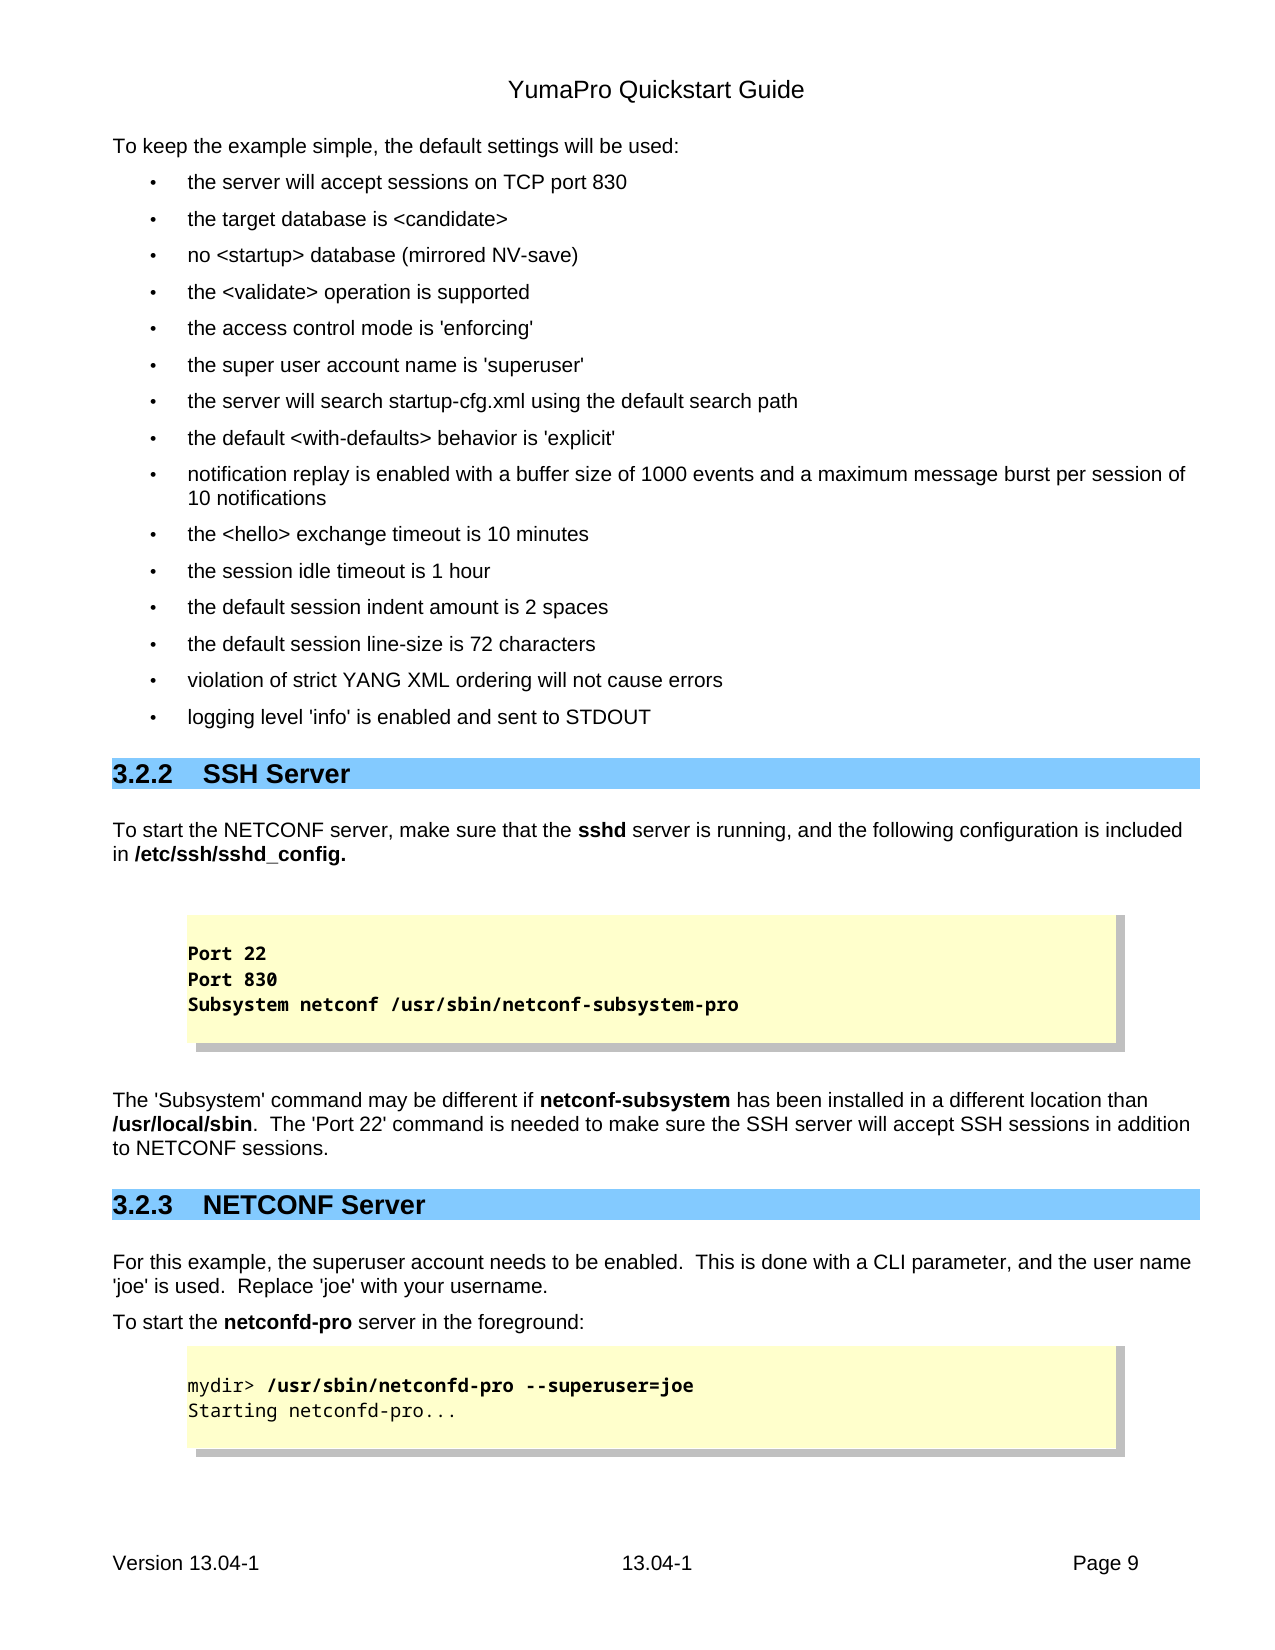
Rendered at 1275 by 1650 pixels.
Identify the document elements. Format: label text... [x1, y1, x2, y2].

text Subsystem netconf /usr/sbin/netconf-subsystem-pro [187, 992, 1116, 1017]
text Port 22 [187, 941, 1116, 966]
list the target database is <candidate> [150, 207, 1200, 231]
list the default <with-defaults> behavior is 'explicit' [150, 425, 1200, 449]
text To start the NETCONF server, make sure that the sshd server is running, and the following configuration is included in /etc/ssh/sshd_config. [112, 818, 1200, 866]
list the server will search startup-cfg.xml using the default search path [150, 389, 1200, 413]
list the <validate> operation is supported [150, 279, 1200, 303]
text To start the netconfd-pro server in the foreground: [112, 1310, 1200, 1334]
text mydir> /usr/sbin/netconfd-pro --superuser=joe [187, 1372, 1116, 1397]
subtitle NETCONF Server [112, 1189, 1200, 1220]
text For this example, the superuser account needs to be enabled. This is done with a CLI parameter, and the user name 'joe' is used. Replace 'joe' with your username. [112, 1249, 1200, 1297]
list the access control mode is 'enforcing' [150, 316, 1200, 340]
text To keep the example simple, the default settings will be used: [112, 134, 1200, 158]
list the session idle timeout is 1 hour [150, 559, 1200, 583]
text Port 830 [187, 966, 1116, 992]
list the default session line-size is 72 characters [150, 632, 1200, 656]
list the default session indent amount is 2 spaces [150, 595, 1200, 619]
list the <hello> exchange timeout is 10 minutes [150, 522, 1200, 546]
text Starting netconfd-pro... [187, 1397, 1116, 1423]
text The 'Subsystem' command may be different if netconf-subsystem has been installed in a different location than /usr/local/sbin. The 'Port 22' command is needed to make sure the SSH server will accept SSH sessions in addition to NETCONF sessions. [112, 1088, 1200, 1160]
list the server will accept sessions on TCP port 830 [150, 170, 1200, 194]
list notification replay is enabled with a buffer size of 1000 events and a maximum message burst per session of 10 notifications [150, 462, 1200, 510]
subtitle SSH Server [112, 758, 1200, 789]
list no <startup> database (mirrored NV-save) [150, 243, 1200, 267]
list logging level 'info' is enabled and sent to STDOUT [150, 704, 1200, 728]
list violation of strict YANG XML ordering will not cause errors [150, 668, 1200, 692]
list the super user account name is 'superuser' [150, 352, 1200, 376]
